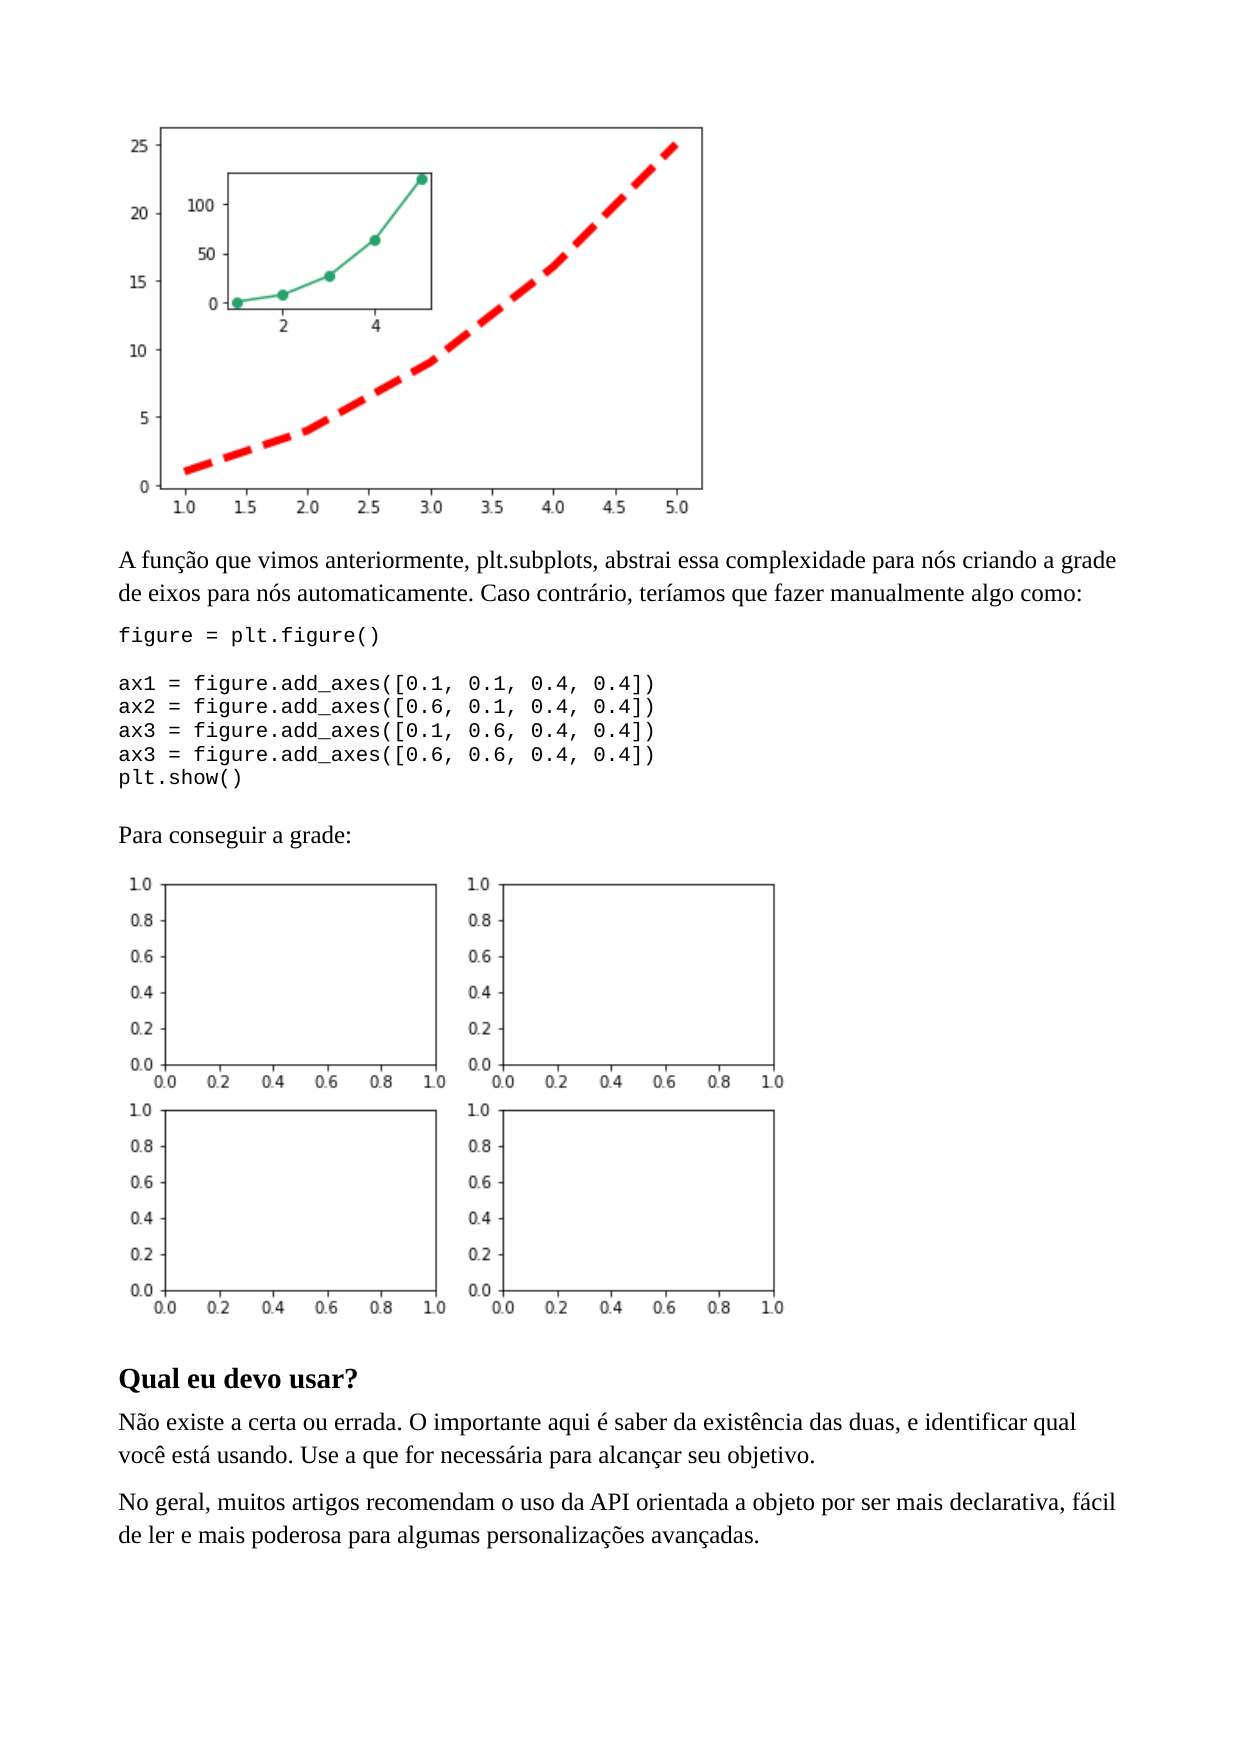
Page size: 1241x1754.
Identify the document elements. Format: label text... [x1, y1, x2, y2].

text ax3 = figure.add_axes([0.6, 0.6, 0.4, 0.4]) [118, 744, 1122, 767]
picture [118, 118, 711, 526]
text Não existe a certa ou errada. O importante aqui é saber da existência das duas, e identificar qual você está usando. Use a que for necessária para alcançar seu objetivo. [118, 1407, 1122, 1469]
text No geral, muitos artigos recomendam o uso da API orientada a objeto por ser mais declarativa, fácil de ler e mais poderosa para algumas personalizações avançadas. [118, 1487, 1122, 1549]
subtitle Qual eu devo usar? [118, 1361, 1122, 1394]
text figure = plt.figure() [118, 625, 1122, 649]
text Para conseguir a grade: [118, 820, 1122, 849]
text A função que vimos anteriormente, plt.subplots, abstrai essa complexidade para nós criando a grade de eixos para nós automaticamente. Caso contrário, teríamos que fazer manualmente algo como: [118, 545, 1122, 607]
picture [118, 868, 797, 1328]
text ax2 = figure.add_axes([0.6, 0.1, 0.4, 0.4]) [118, 696, 1122, 720]
text ax3 = figure.add_axes([0.1, 0.6, 0.4, 0.4]) [118, 720, 1122, 744]
text ax1 = figure.add_axes([0.1, 0.1, 0.4, 0.4]) [118, 673, 1122, 696]
text plt.show() [118, 767, 1122, 791]
